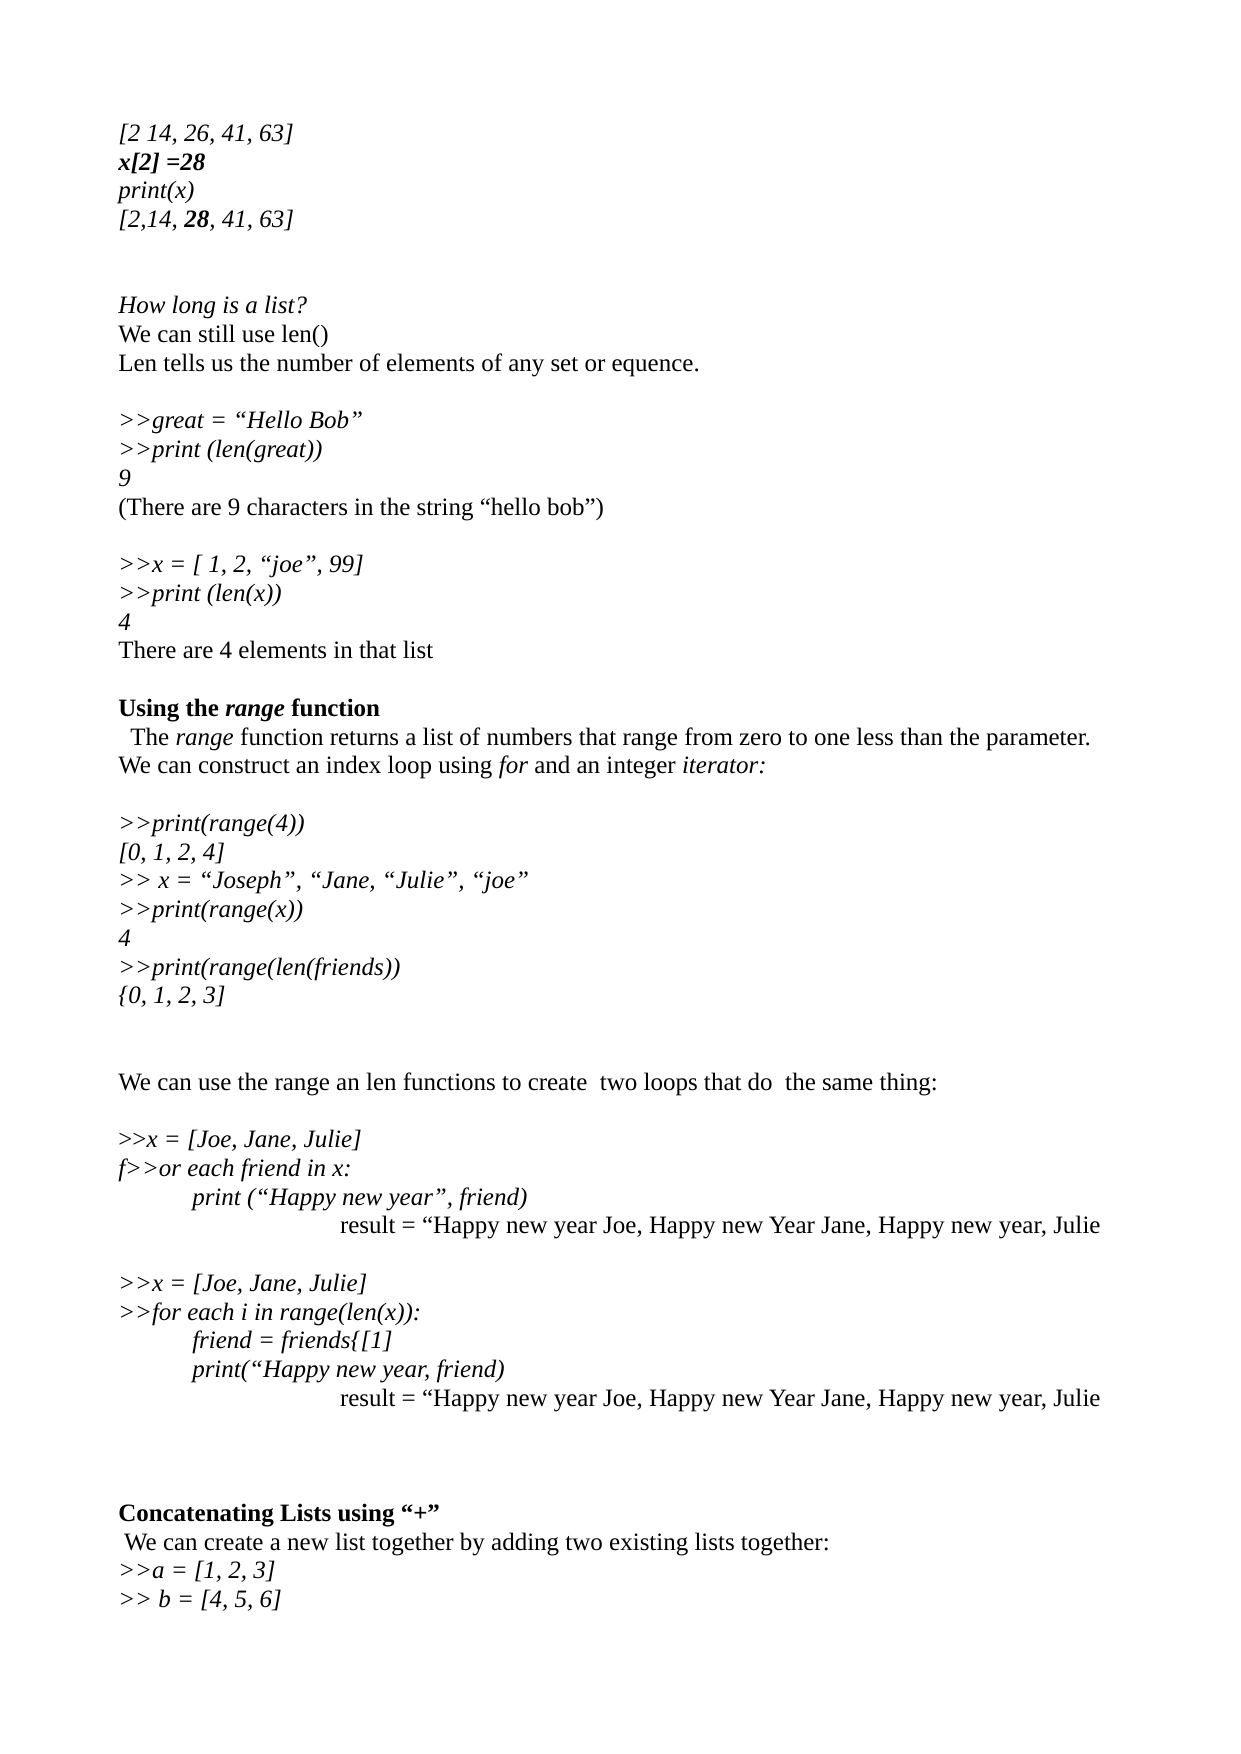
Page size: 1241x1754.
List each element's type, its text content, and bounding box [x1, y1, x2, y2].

text We can construct an index loop using for and an integer iterator: [118, 751, 1122, 779]
text 4 [118, 923, 1122, 952]
text >>for each i in range(len(x)): [118, 1297, 1122, 1326]
text >> x = “Joseph”, “Jane, “Julie”, “joe” [118, 866, 1122, 894]
text Using the range function [118, 693, 1122, 722]
text >>x = [ 1, 2, “joe”, 99] [118, 549, 1122, 578]
text f>>or each friend in x: [118, 1153, 1122, 1182]
text result = “Happy new year Joe, Happy new Year Jane, Happy new year, Julie [118, 1211, 1122, 1239]
text >>x = [Joe, Jane, Julie] [118, 1124, 1122, 1153]
text We can still use len() [118, 319, 1122, 348]
text {0, 1, 2, 3] [118, 981, 1122, 1009]
text print (“Happy new year”, friend) [118, 1182, 1122, 1211]
text 4 [118, 607, 1122, 636]
text 9 [118, 463, 1122, 492]
text print(x) [118, 176, 1122, 204]
text >>print(range(len(friends)) [118, 952, 1122, 981]
text >>print (len(great)) [118, 434, 1122, 463]
text We can use the range an len functions to create two loops that do the same thing: [118, 1067, 1122, 1096]
text Len tells us the number of elements of any set or equence. [118, 348, 1122, 377]
text [2,14, 28, 41, 63] [118, 204, 1122, 233]
text The range function returns a list of numbers that range from zero to one less than the parameter. [118, 722, 1122, 751]
text >>x = [Joe, Jane, Julie] [118, 1268, 1122, 1297]
text result = “Happy new year Joe, Happy new Year Jane, Happy new year, Julie [118, 1383, 1122, 1412]
text friend = friends{[1] [118, 1326, 1122, 1354]
text Concatenating Lists using “+” [118, 1498, 1122, 1527]
text >>a = [1, 2, 3] [118, 1556, 1122, 1584]
text >>great = “Hello Bob” [118, 406, 1122, 434]
text (There are 9 characters in the string “hello bob”) [118, 492, 1122, 521]
text How long is a list? [118, 291, 1122, 319]
text There are 4 elements in that list [118, 636, 1122, 664]
text x[2] =28 [118, 147, 1122, 176]
text We can create a new list together by adding two existing lists together: [118, 1527, 1122, 1556]
text [2 14, 26, 41, 63] [118, 118, 1122, 147]
text >>print(range(4)) [118, 808, 1122, 837]
text [0, 1, 2, 4] [118, 837, 1122, 866]
text >> b = [4, 5, 6] [118, 1584, 1122, 1613]
text print(“Happy new year, friend) [118, 1354, 1122, 1383]
text >>print(range(x)) [118, 894, 1122, 923]
text >>print (len(x)) [118, 578, 1122, 607]
